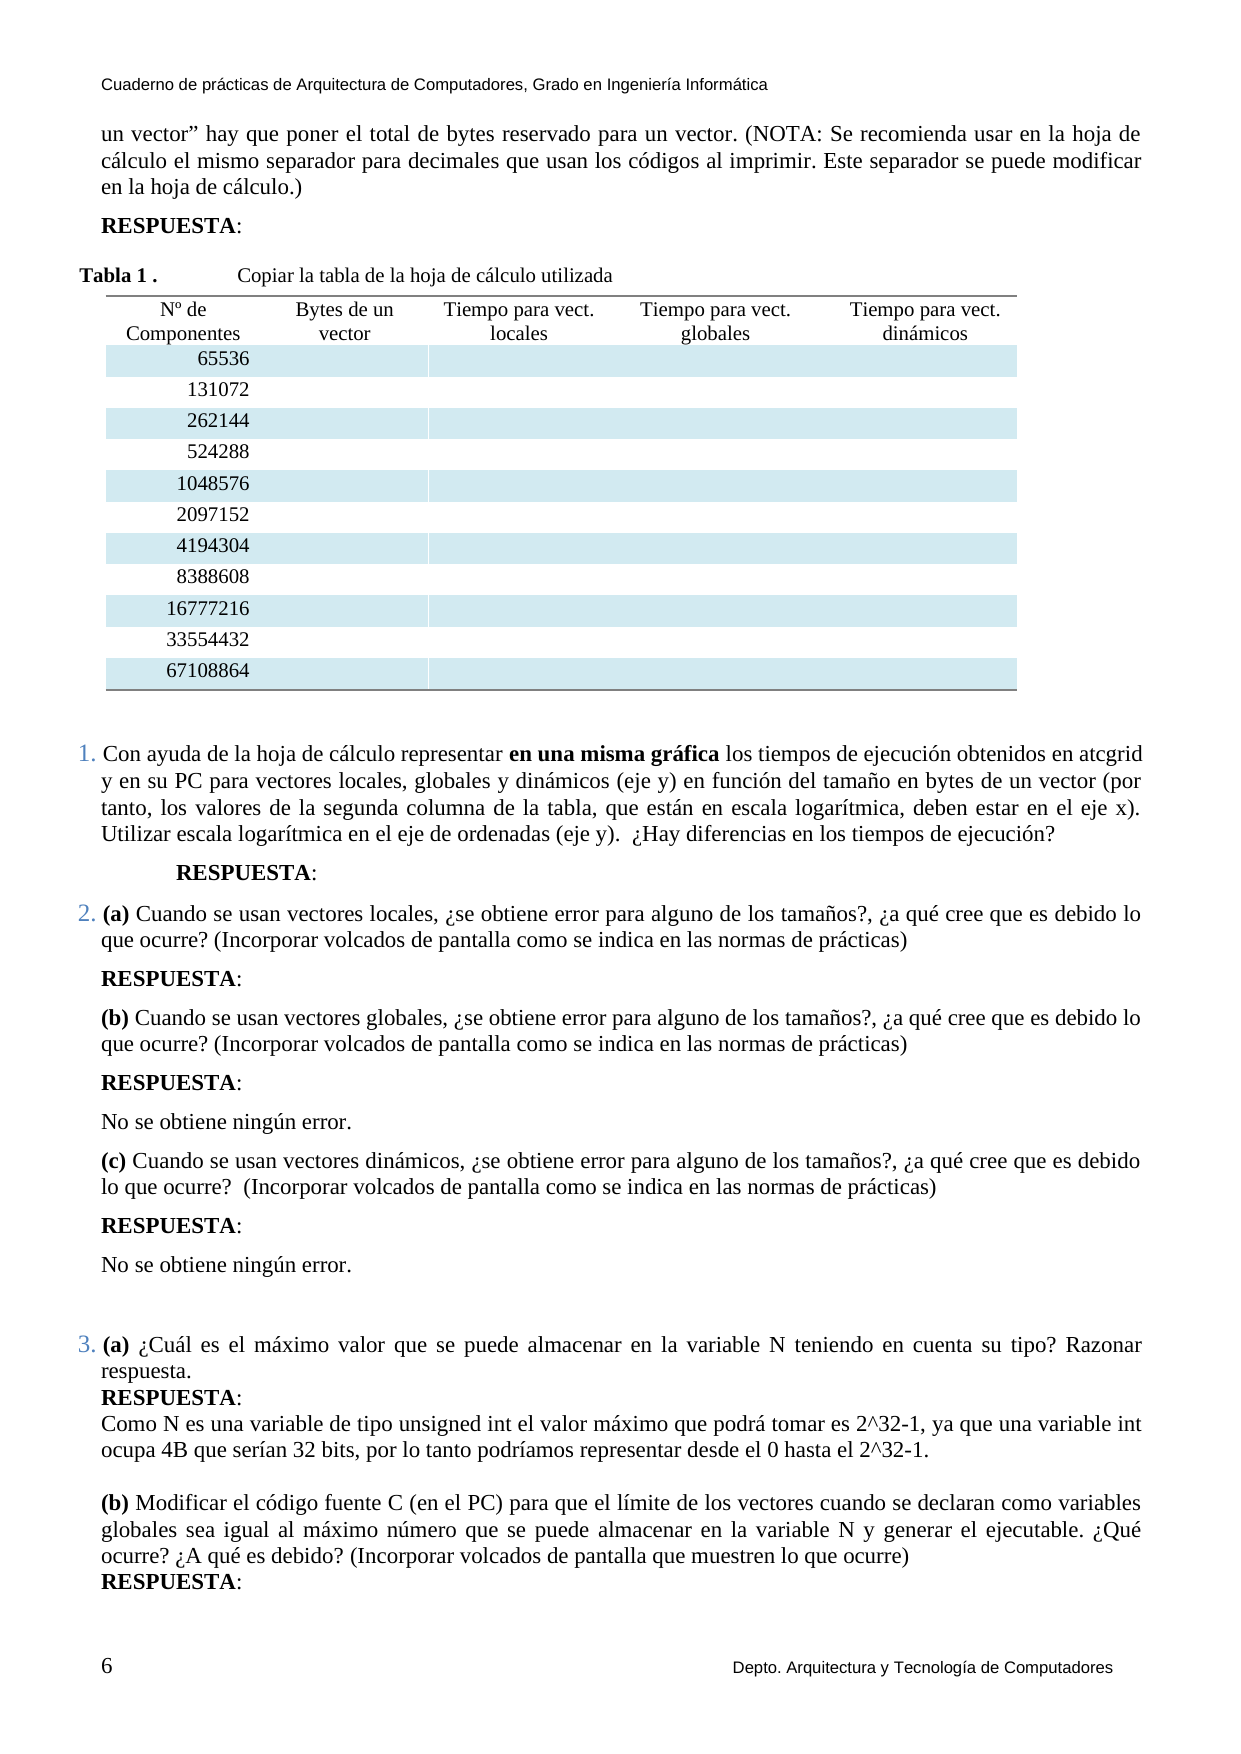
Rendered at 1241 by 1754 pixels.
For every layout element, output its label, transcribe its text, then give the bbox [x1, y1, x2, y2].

table_cell [429, 470, 609, 502]
table_header Tiempo para vect. globales [609, 297, 822, 345]
table_cell [429, 439, 609, 470]
list RESPUESTA: [176, 859, 1143, 885]
table_cell [261, 533, 428, 564]
table_cell [822, 627, 1017, 658]
table_cell [609, 564, 822, 595]
table_cell 16777216 [106, 595, 261, 627]
list (c) Cuando se usan vectores dinámicos, ¿se obtiene error para alguno de los tamaños?, ¿a qué cree que es debido lo que ocurre? (Incorporar volcados de pantalla como se indica en las normas de prácticas) [101, 1147, 1143, 1200]
table_cell [822, 595, 1017, 627]
table_cell [429, 658, 609, 689]
table_cell [609, 502, 822, 533]
table_header Nº de Componentes [106, 297, 261, 345]
table_cell [261, 658, 428, 689]
list RESPUESTA: [101, 1212, 1143, 1238]
list un vector” hay que poner el total de bytes reservado para un vector. (NOTA: Se recomienda usar en la hoja de cálculo el mismo separador para decimales que usan los códigos al imprimir. Este separador se puede modificar en la hoja de cálculo.) [71, 121, 1143, 199]
table_cell [261, 377, 428, 408]
list Con ayuda de la hoja de cálculo representar en una misma gráfica los tiempos de ejecución obtenidos en atcgrid y en su PC para vectores locales, globales y dinámicos (eje y) en función del tamaño en bytes de un vector (por tanto, los valores de la segunda columna de la tabla, que están en escala logarítmica, deben estar en el eje x). Utilizar escala logarítmica en el eje de ordenadas (eje y). ¿Hay diferencias en los tiempos de ejecución? [71, 738, 1143, 846]
table_cell [609, 377, 822, 408]
table_cell [609, 470, 822, 502]
list RESPUESTA: [101, 1069, 1143, 1096]
table_cell [429, 377, 609, 408]
table_cell [429, 595, 609, 627]
list (b) Cuando se usan vectores globales, ¿se obtiene error para alguno de los tamaños?, ¿a qué cree que es debido lo que ocurre? (Incorporar volcados de pantalla como se indica en las normas de prácticas) [101, 1004, 1143, 1057]
table_cell [261, 408, 428, 439]
table_cell [261, 470, 428, 502]
table_cell [822, 439, 1017, 470]
table_cell [609, 439, 822, 470]
table_cell 65536 [106, 345, 261, 377]
table_cell [261, 345, 428, 377]
table_cell 262144 [106, 408, 261, 439]
table_cell [822, 533, 1017, 564]
list (a) ¿Cuál es el máximo valor que se puede almacenar en la variable N teniendo en cuenta su tipo? Razonar respuesta. [71, 1329, 1143, 1384]
text (b) Modificar el código fuente C (en el PC) para que el límite de los vectores cuando se declaran como variables globales sea igual al máximo número que se puede almacenar en la variable N y generar el ejecutable. ¿Qué ocurre? ¿A qué es debido? (Incorporar volcados de pantalla que muestren lo que ocurre) [101, 1489, 1143, 1568]
table_cell 131072 [106, 377, 261, 408]
table_cell 1048576 [106, 470, 261, 502]
table_header Tiempo para vect. locales [429, 297, 609, 345]
table_cell [261, 439, 428, 470]
table_cell 67108864 [106, 658, 261, 689]
table_cell [429, 627, 609, 658]
table_cell [822, 408, 1017, 439]
table_cell [261, 627, 428, 658]
table_header Copiar la tabla de la hoja de cálculo utilizada [68, 239, 1176, 287]
table_cell [429, 408, 609, 439]
table_cell 524288 [106, 439, 261, 470]
table_cell [822, 377, 1017, 408]
table_header Tiempo para vect. dinámicos [822, 297, 1017, 345]
table_cell [609, 658, 822, 689]
table_cell 33554432 [106, 627, 261, 658]
table_cell [609, 345, 822, 377]
table_cell 2097152 [106, 502, 261, 533]
table_cell [609, 533, 822, 564]
list No se obtiene ningún error. [101, 1251, 1143, 1277]
table_cell [429, 345, 609, 377]
table_header Bytes de un vector [261, 297, 428, 345]
text Como N es una variable de tipo unsigned int el valor máximo que podrá tomar es 2^32-1, ya que una variable int ocupa 4B que serían 32 bits, por lo tanto podríamos representar desde el 0 hasta el 2^32-1. [101, 1410, 1143, 1463]
table_cell [261, 564, 428, 595]
table_cell 8388608 [106, 564, 261, 595]
table_cell [822, 502, 1017, 533]
table_cell [822, 470, 1017, 502]
list RESPUESTA: [101, 965, 1143, 992]
table_cell 4194304 [106, 533, 261, 564]
list RESPUESTA: [101, 212, 1143, 238]
list No se obtiene ningún error. [101, 1108, 1143, 1134]
table_cell [822, 345, 1017, 377]
table_cell [822, 564, 1017, 595]
table_cell [429, 502, 609, 533]
text RESPUESTA: [101, 1384, 1143, 1410]
table_cell [822, 658, 1017, 689]
table_cell [609, 627, 822, 658]
table_cell [261, 595, 428, 627]
text RESPUESTA: [101, 1568, 1143, 1595]
table_cell [261, 502, 428, 533]
table_cell [429, 533, 609, 564]
list (a) Cuando se usan vectores locales, ¿se obtiene error para alguno de los tamaños?, ¿a qué cree que es debido lo que ocurre? (Incorporar volcados de pantalla como se indica en las normas de prácticas) [71, 898, 1143, 953]
table_cell [429, 564, 609, 595]
table_cell [609, 595, 822, 627]
table_cell [609, 408, 822, 439]
